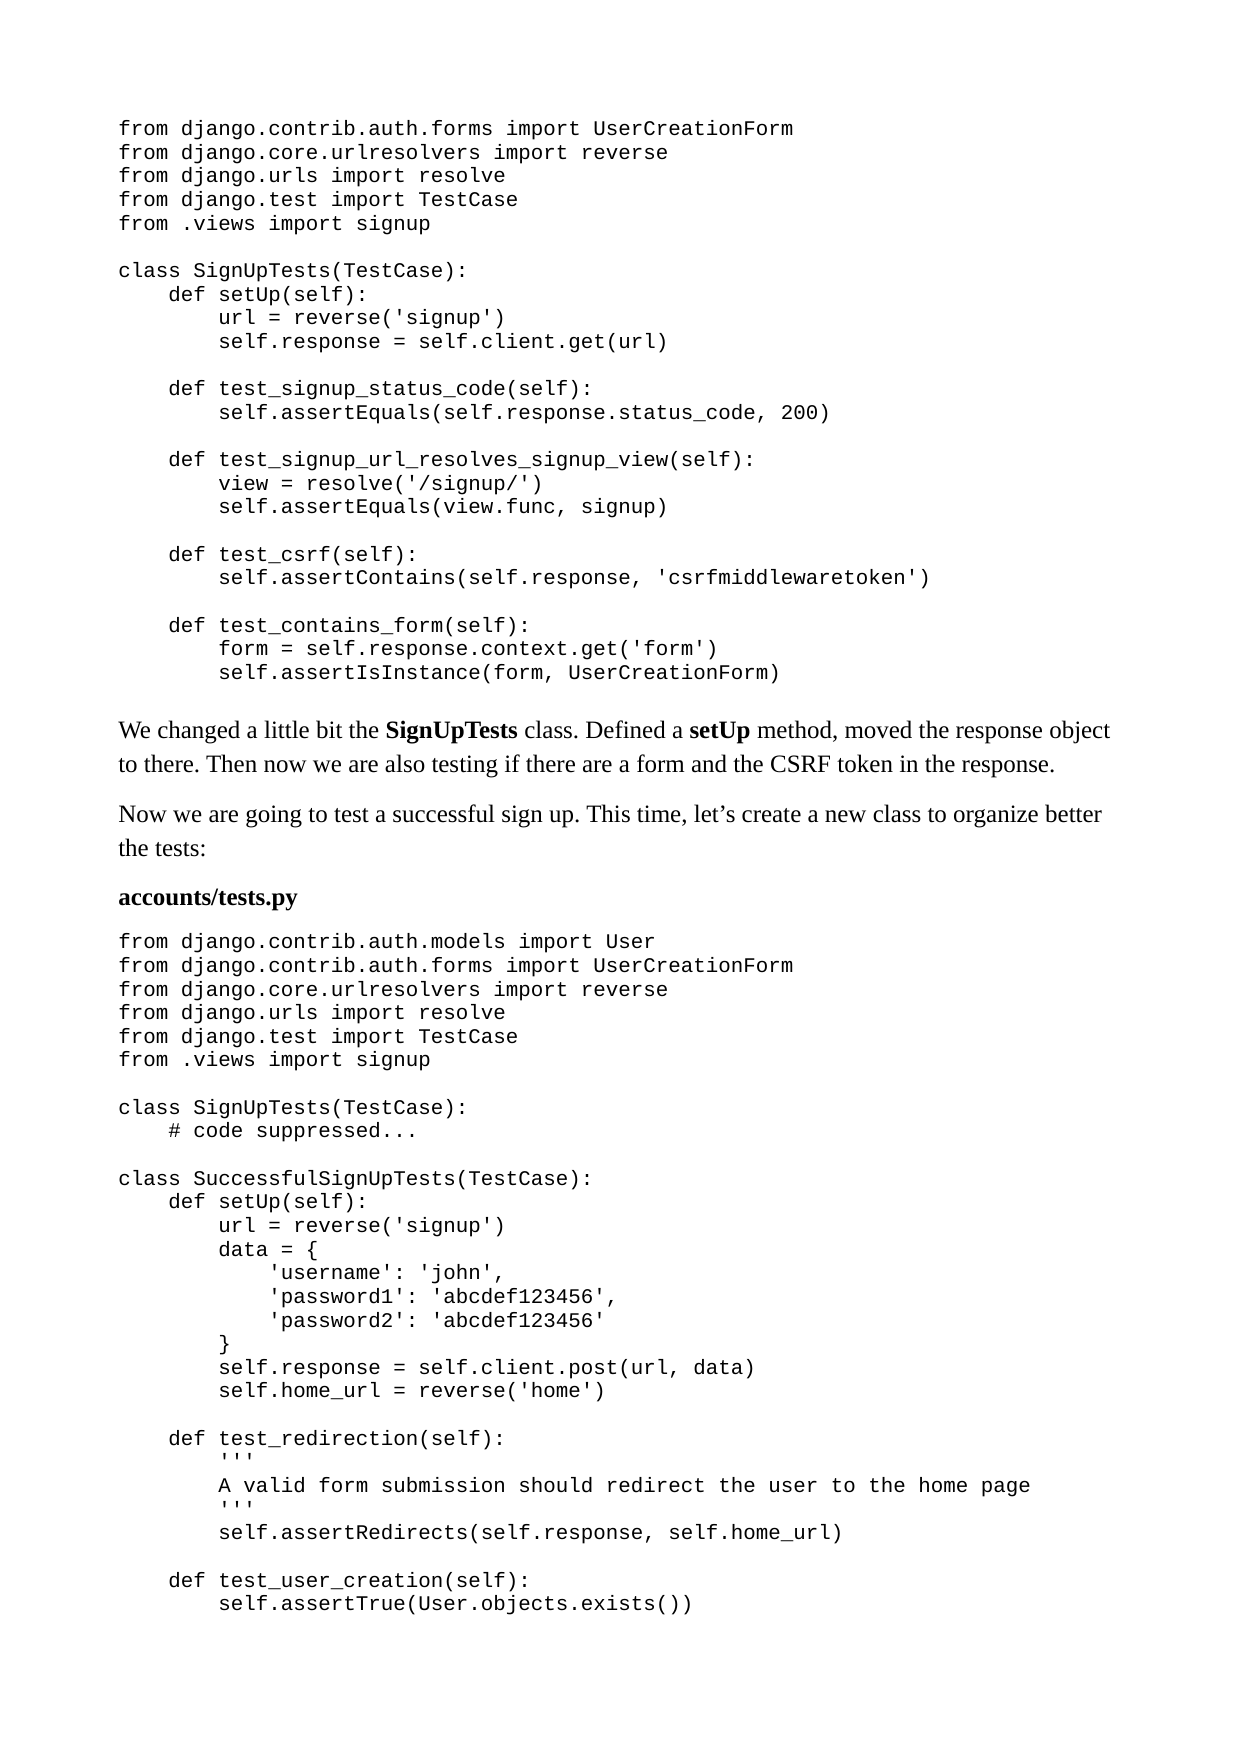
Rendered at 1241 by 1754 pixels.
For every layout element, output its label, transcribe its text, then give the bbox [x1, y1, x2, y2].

text Now we are going to test a successful sign up. This time, let’s create a new class to organize better the tests: [118, 799, 1122, 862]
text from django.test import TestCase [118, 189, 1122, 213]
text from django.urls import resolve [118, 1002, 1122, 1026]
text self.assertContains(self.response, 'csrfmiddlewaretoken') [118, 567, 1122, 591]
text class SuccessfulSignUpTests(TestCase): [118, 1168, 1122, 1191]
text class SignUpTests(TestCase): [118, 260, 1122, 284]
text def test_signup_status_code(self): [118, 378, 1122, 402]
text self.response = self.client.get(url) [118, 331, 1122, 354]
text from django.core.urlresolvers import reverse [118, 142, 1122, 165]
text self.assertTrue(User.objects.exists()) [118, 1593, 1122, 1617]
text from django.test import TestCase [118, 1026, 1122, 1049]
text ''' [118, 1451, 1122, 1475]
text self.assertEquals(self.response.status_code, 200) [118, 402, 1122, 426]
text url = reverse('signup') [118, 307, 1122, 331]
text self.assertEquals(view.func, signup) [118, 496, 1122, 520]
text def test_user_creation(self): [118, 1570, 1122, 1593]
text from .views import signup [118, 1049, 1122, 1073]
text view = resolve('/signup/') [118, 473, 1122, 496]
text 'password1': 'abcdef123456', [118, 1286, 1122, 1309]
text def test_csrf(self): [118, 544, 1122, 567]
text A valid form submission should redirect the user to the home page [118, 1475, 1122, 1499]
text def test_signup_url_resolves_signup_view(self): [118, 449, 1122, 473]
text data = { [118, 1239, 1122, 1262]
text self.assertRedirects(self.response, self.home_url) [118, 1522, 1122, 1546]
text form = self.response.context.get('form') [118, 638, 1122, 662]
text from .views import signup [118, 213, 1122, 236]
text ''' [118, 1499, 1122, 1522]
text from django.contrib.auth.models import User [118, 931, 1122, 955]
text class SignUpTests(TestCase): [118, 1097, 1122, 1120]
text from django.contrib.auth.forms import UserCreationForm [118, 118, 1122, 142]
text accounts/tests.py [118, 882, 1122, 911]
text def test_redirection(self): [118, 1428, 1122, 1451]
text We changed a little bit the SignUpTests class. Defined a setUp method, moved the response object to there. Then now we are also testing if there are a form and the CSRF token in the response. [118, 715, 1122, 778]
text } [118, 1333, 1122, 1357]
text url = reverse('signup') [118, 1215, 1122, 1239]
text def setUp(self): [118, 284, 1122, 307]
text self.home_url = reverse('home') [118, 1381, 1122, 1404]
text from django.urls import resolve [118, 165, 1122, 189]
text 'password2': 'abcdef123456' [118, 1309, 1122, 1333]
text self.assertIsInstance(form, UserCreationForm) [118, 662, 1122, 686]
text from django.core.urlresolvers import reverse [118, 978, 1122, 1002]
text def setUp(self): [118, 1191, 1122, 1215]
text 'username': 'john', [118, 1262, 1122, 1286]
text def test_contains_form(self): [118, 615, 1122, 638]
text self.response = self.client.post(url, data) [118, 1357, 1122, 1381]
text from django.contrib.auth.forms import UserCreationForm [118, 955, 1122, 978]
text # code suppressed... [118, 1120, 1122, 1144]
